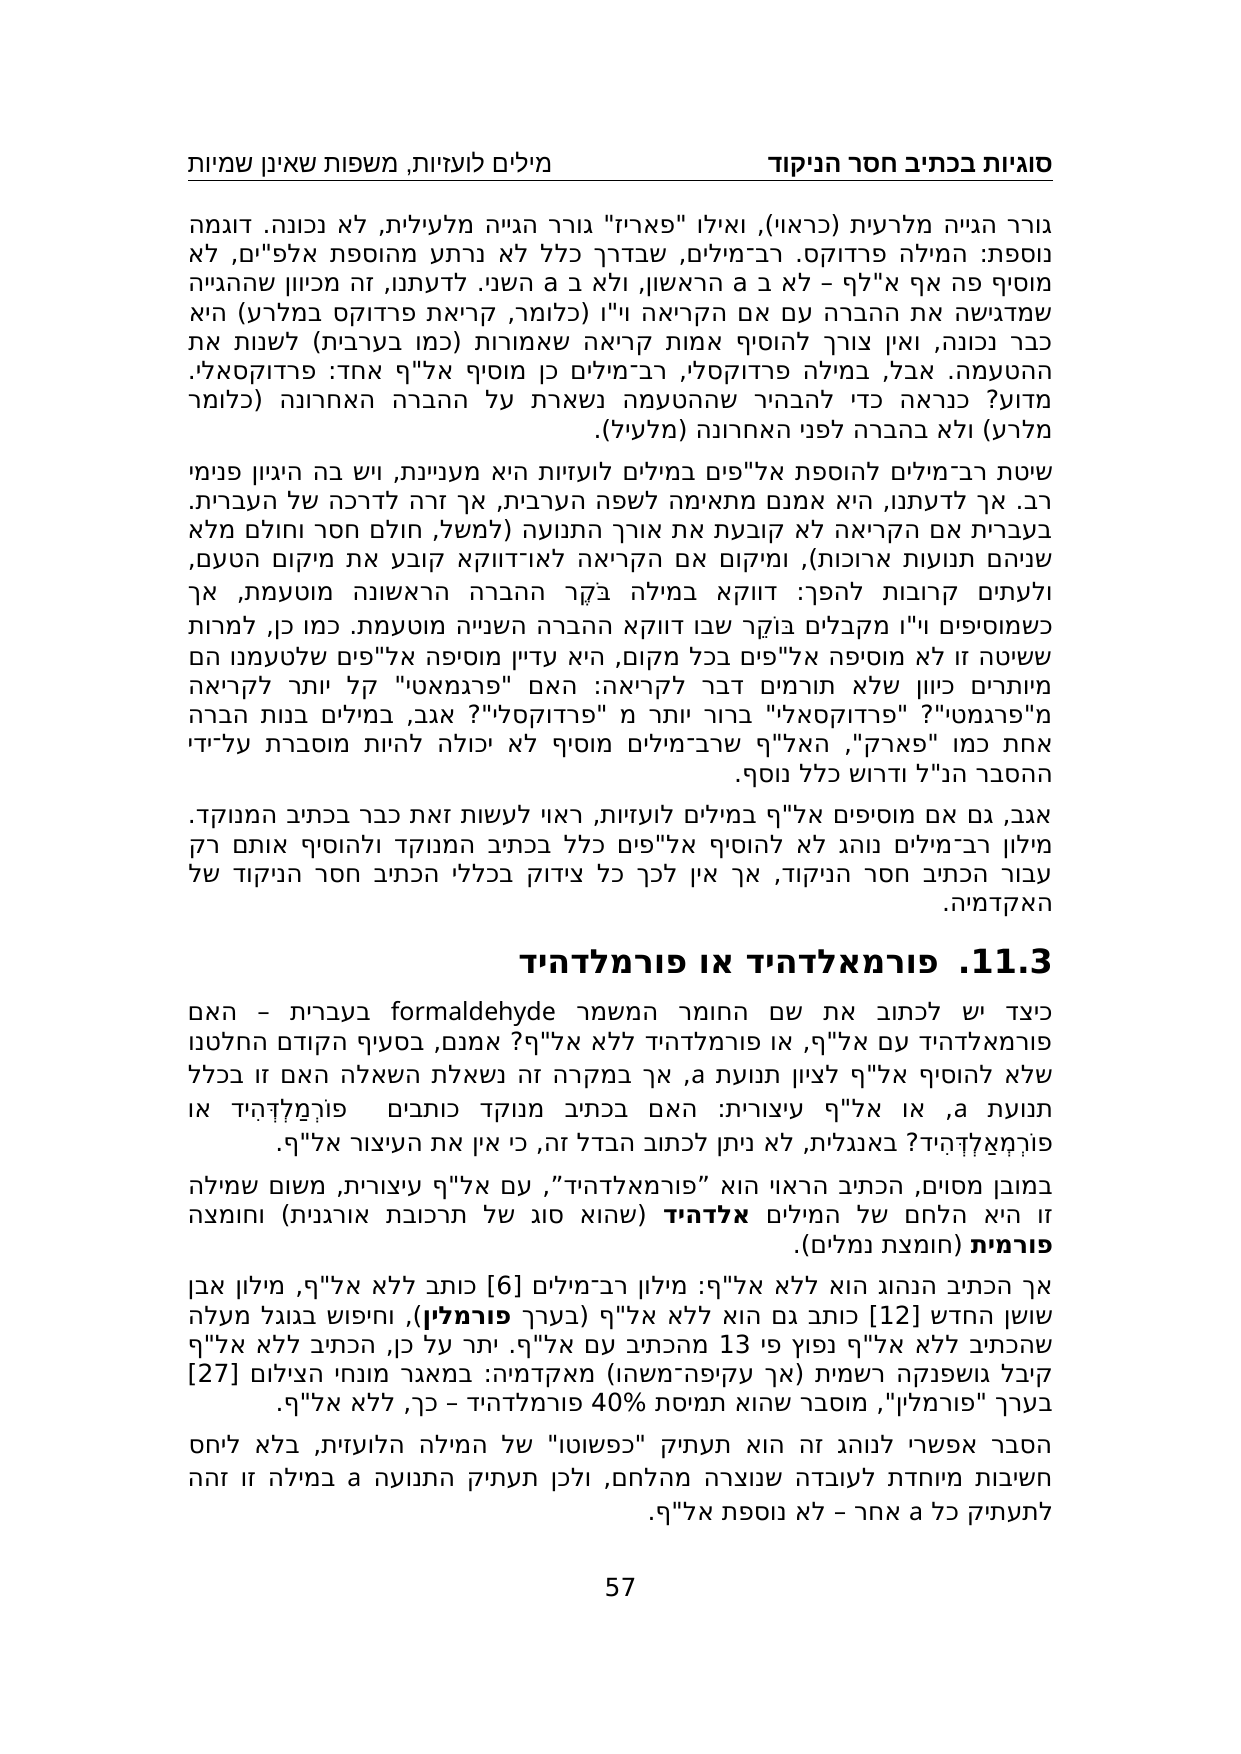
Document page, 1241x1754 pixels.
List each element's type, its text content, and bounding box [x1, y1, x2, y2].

text הסבר אפשרי לנוהג זה הוא תעתיק "כפשוטו" של המילה הלועזית, בלא ליחס חשיבות מיוחדת לעובדה שנוצרה מהלחם, ולכן תעתיק התנועה a במילה זו זהה לתעתיק כל a אחר – לא נוספת אל"ף. [187, 1430, 1053, 1528]
text במובן מסוים, הכתיב הראוי הוא ”פורמאלדהיד”, עם אל"ף עיצורית, משום שמילה זו היא הלחם של המילים אלדהיד (שהוא סוג של תרכובת אורגנית) וחומצה פורמית (חומצת נמלים). [187, 1171, 1053, 1259]
subtitle פורמאלדהיד או פורמלדהיד [187, 943, 1053, 981]
text כיצד יש לכתוב את שם החומר המשמר formaldehyde בעברית – האם פורמאלדהיד עם אל"ף, או פורמלדהיד ללא אל"ף? אמנם, בסעיף הקודם החלטנו שלא להוסיף אל"ף לציון תנועת a, אך במקרה זה נשאלת השאלה האם זו בכלל תנועת a, או אל"ף עיצורית: האם בכתיב מנוקד כותבים פוֹרְמַלְדְּהִיד או פוֹרְמְאַלְדְּהִיד? באנגלית, לא ניתן לכתוב הבדל זה, כי אין את העיצור אל"ף. [187, 994, 1053, 1159]
text שיטת רב־מילים להוספת אל"פים במילים לועזיות היא מעניינת, ויש בה היגיון פנימי רב. אך לדעתנו, היא אמנם מתאימה לשפה הערבית, אך זרה לדרכה של העברית. בעברית אם הקריאה לא קובעת את אורך התנועה (למשל, חולם חסר וחולם מלא שניהם תנועות ארוכות), ומיקום אם הקריאה לאו־דווקא קובע את מיקום הטעם, ולעתים קרובות להפך: דווקא במילה בֹּקֶר ההברה הראשונה מוטעמת, אך כשמוסיפים וי"ו מקבלים בּוֹקֵר שבו דווקא ההברה השנייה מוטעמת. כמו כן, למרות ששיטה זו לא מוסיפה אל"פים בכל מקום, היא עדיין מוסיפה אל"פים שלטעמנו הם מיותרים כיוון שלא תורמים דבר לקריאה: האם "פרגמאטי" קל יותר לקריאה מ"פרגמטי"? "פרדוקסאלי" ברור יותר מ "פרדוקסלי"? אגב, במילים בנות הברה אחת כמו "פארק", האל"ף שרב־מילים מוסיף לא יכולה להיות מוסברת על־ידי ההסבר הנ"ל ודרוש כלל נוסף. [187, 457, 1053, 788]
text אגב, גם אם מוסיפים אל"ף במילים לועזיות, ראוי לעשות זאת כבר בכתיב המנוקד. מילון רב־מילים נוהג לא להוסיף אל"פים כלל בכתיב המנוקד ולהוסיף אותם רק עבור הכתיב חסר הניקוד, אך אין לכך כל צידוק בכללי הכתיב חסר הניקוד של האקדמיה. [187, 801, 1053, 918]
text אך הכתיב הנהוג הוא ללא אל"ף: מילון רב־מילים [6] כותב ללא אל"ף, מילון אבן שושן החדש [12] כותב גם הוא ללא אל"ף (בערך פורמלין), וחיפוש בגוגל מעלה שהכתיב ללא אל"ף נפוץ פי 13 מהכתיב עם אל"ף. יתר על כן, הכתיב ללא אל"ף קיבל גושפנקה רשמית (אך עקיפה־משהו) מאקדמיה: במאגר מונחי הצילום [27] בערך "פורמלין", מוסבר שהוא תמיסת 40% פורמלדהיד – כך, ללא אל"ף. [187, 1272, 1053, 1418]
text גורר הגייה מלרעית (כראוי), ואילו "פאריז" גורר הגייה מלעילית, לא נכונה. דוגמה נוספת: המילה פרדוקס. רב־מילים, שבדרך כלל לא נרתע מהוספת אלפ"ים, לא מוסיף פה אף א"לף – לא ב a הראשון, ולא ב a השני. לדעתנו, זה מכיוון שההגייה שמדגישה את ההברה עם אם הקריאה וי"ו (כלומר, קריאת פרדוקס במלרע) היא כבר נכונה, ואין צורך להוסיף אמות קריאה שאמורות (כמו בערבית) לשנות את ההטעמה. אבל, במילה פרדוקסלי, רב־מילים כן מוסיף אל"ף אחד: פרדוקסאלי. מדוע? כנראה כדי להבהיר שההטעמה נשארת על ההברה האחרונה (כלומר מלרע) ולא בהברה לפני האחרונה (מלעיל). [187, 210, 1053, 444]
